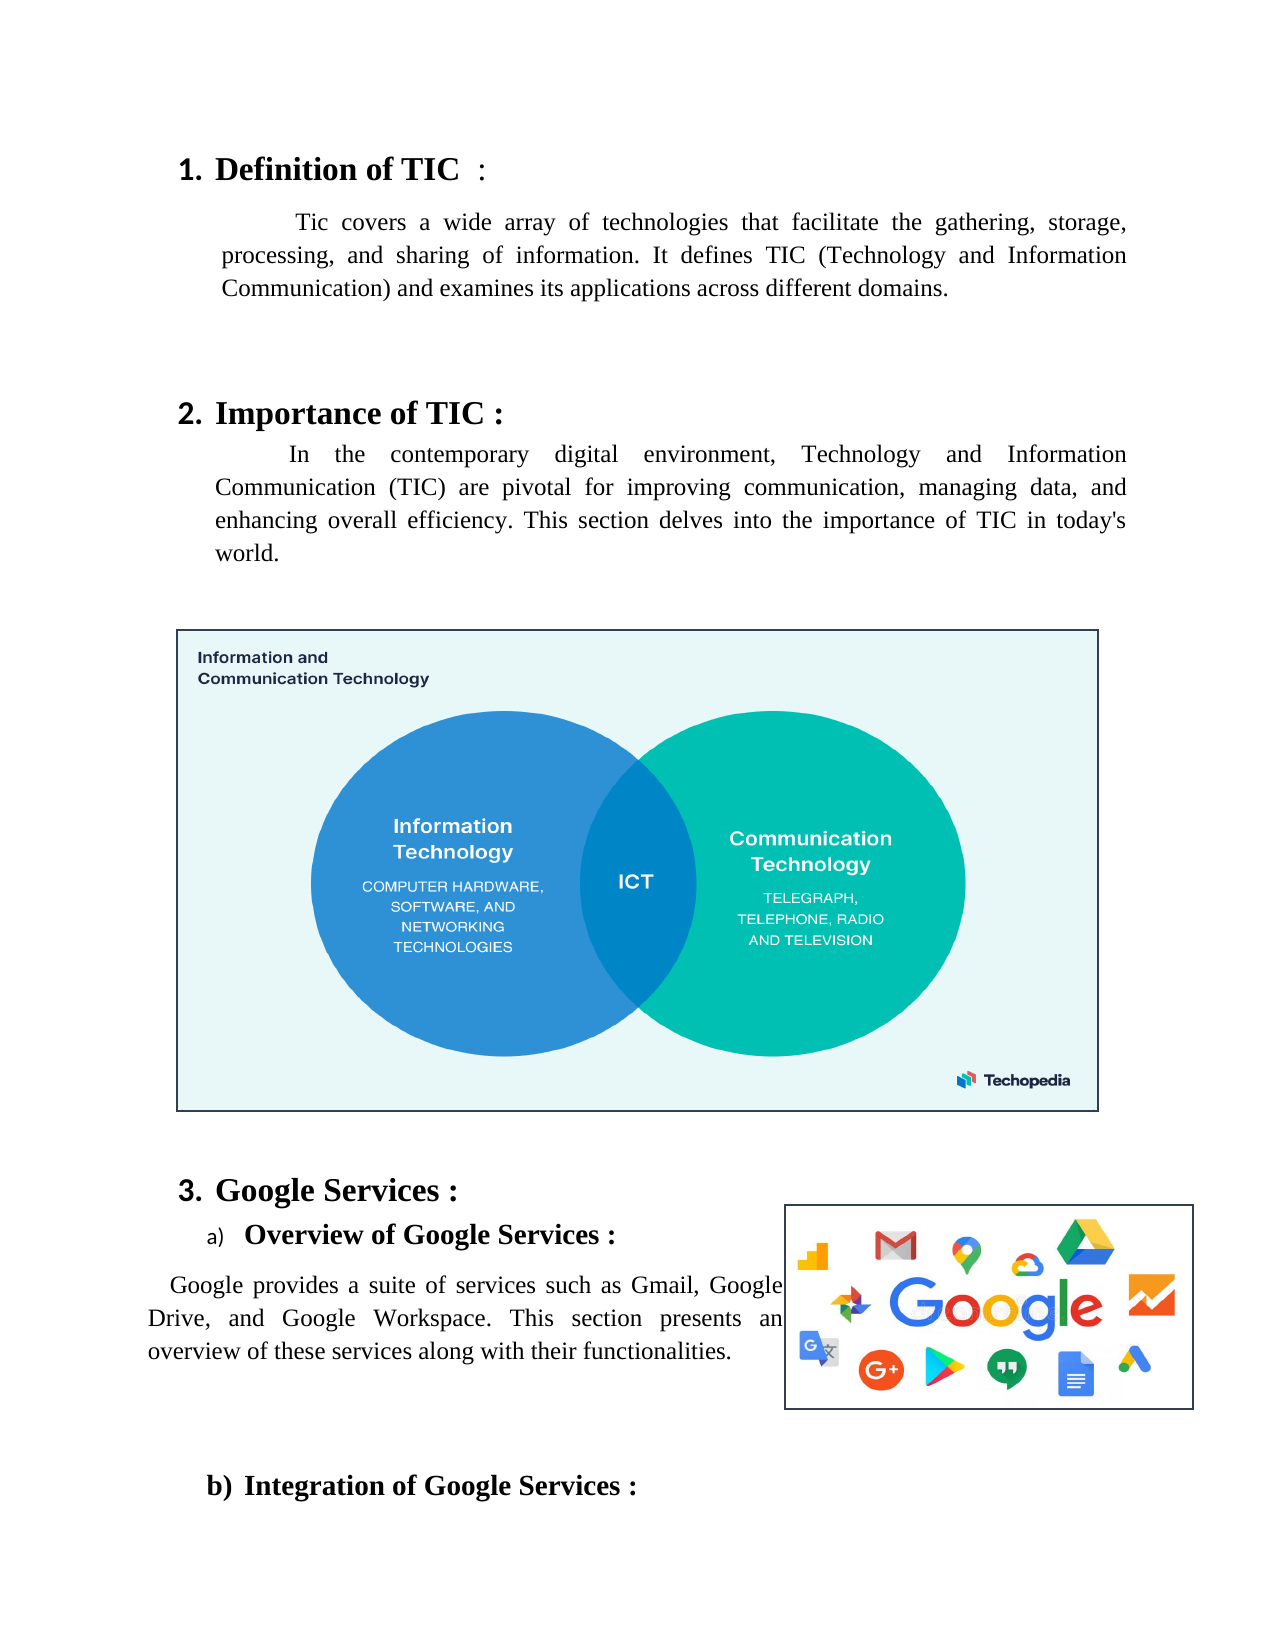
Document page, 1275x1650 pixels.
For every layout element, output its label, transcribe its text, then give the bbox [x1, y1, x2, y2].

list Integration of Google Services : [206, 1468, 1127, 1502]
list Overview of Google Services : [206, 1217, 783, 1251]
list Definition of TIC : [177, 148, 1127, 188]
list In the contemporary digital environment, Technology and Information Communication (TIC) are pivotal for improving communication, managing data, and enhancing overall efficiency. This section delves into the importance of TIC in today's world. [215, 439, 1127, 567]
text Tic covers a wide array of technologies that facilitate the gathering, storage, processing, and sharing of information. It defines TIC (Technology and Information Communication) and examines its applications across different domains. [221, 207, 1127, 302]
list Importance of TIC : [177, 392, 1127, 433]
text Google provides a suite of services such as Gmail, Google Drive, and Google Workspace. This section presents an overview of these services along with their functionalities. [148, 1270, 783, 1365]
list Google Services : [177, 1169, 1127, 1410]
